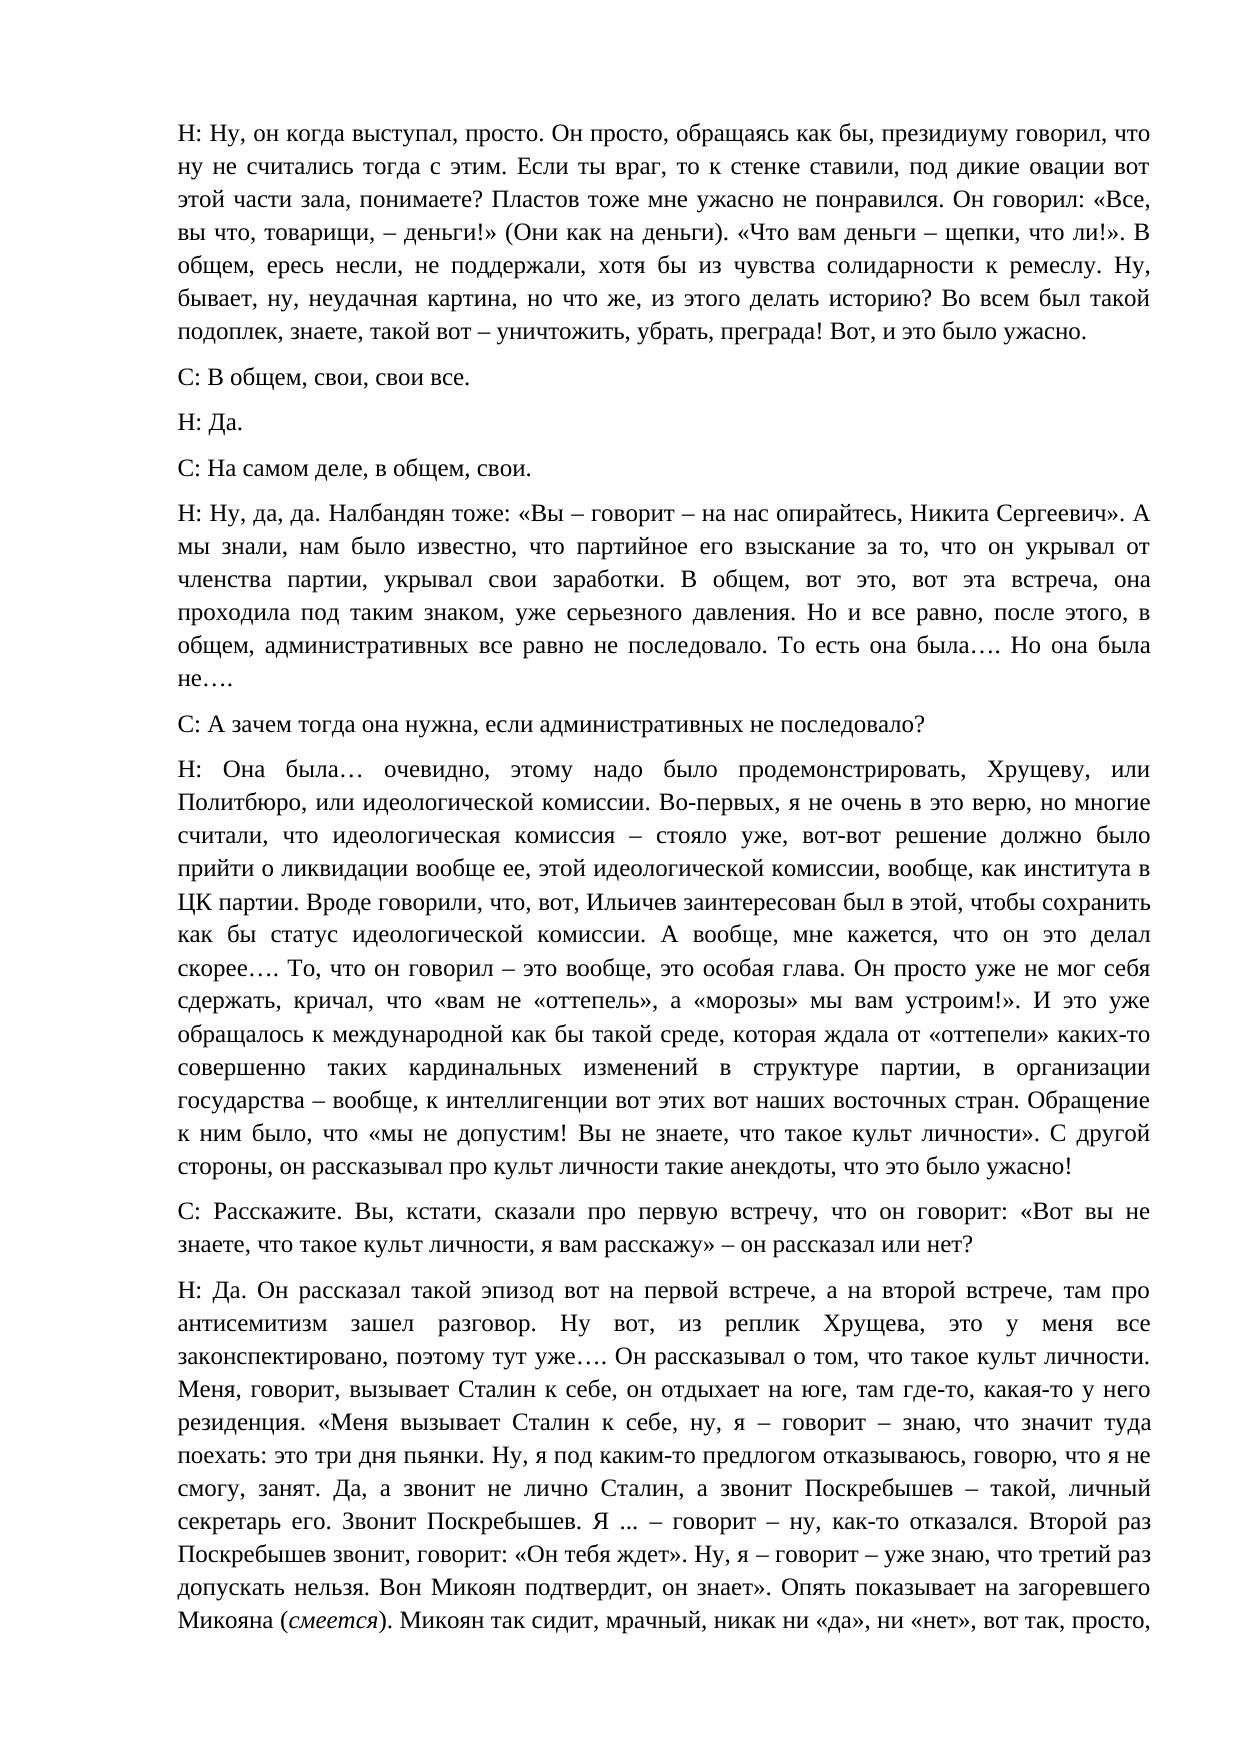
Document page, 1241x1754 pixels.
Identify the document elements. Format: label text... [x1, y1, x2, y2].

text С: В общем, свои, свои все. [177, 362, 1152, 391]
text Н: Да. [177, 407, 1152, 436]
text Н: Она была… очевидно, этому надо было продемонстрировать, Хрущеву, или Политбюро, или идеологической комиссии. Во-первых, я не очень в это верю, но многие считали, что идеологическая комиссия – стояло уже, вот-вот решение должно было прийти о ликвидации вообще ее, этой идеологической комиссии, вообще, как института в ЦК партии. Вроде говорили, что, вот, Ильичев заинтересован был в этой, чтобы сохранить как бы статус идеологической комиссии. А вообще, мне кажется, что он это делал скорее…. То, что он говорил – это вообще, это особая глава. Он просто уже не мог себя сдержать, кричал, что «вам не «оттепель», а «морозы» мы вам устроим!». И это уже обращалось к международной как бы такой среде, которая ждала от «оттепели» каких-то совершенно таких кардинальных изменений в структуре партии, в организации государства – вообще, к интеллигенции вот этих вот наших восточных стран. Обращение к ним было, что «мы не допустим! Вы не знаете, что такое культ личности». С другой стороны, он рассказывал про культ личности такие анекдоты, что это было ужасно! [177, 754, 1152, 1179]
text Н: Ну, он когда выступал, просто. Он просто, обращаясь как бы, президиуму говорил, что ну не считались тогда с этим. Если ты враг, то к стенке ставили, под дикие овации вот этой части зала, понимаете? Пластов тоже мне ужасно не понравился. Он говорил: «Все, вы что, товарищи, – деньги!» (Они как на деньги). «Что вам деньги – щепки, что ли!». В общем, ересь несли, не поддержали, хотя бы из чувства солидарности к ремеслу. Ну, бывает, ну, неудачная картина, но что же, из этого делать историю? Во всем был такой подоплек, знаете, такой вот – уничтожить, убрать, преграда! Вот, и это было ужасно. [177, 118, 1152, 345]
text С: На самом деле, в общем, свои. [177, 453, 1152, 482]
text С: Расскажите. Вы, кстати, сказали про первую встречу, что он говорит: «Вот вы не знаете, что такое культ личности, я вам расскажу» – он рассказал или нет? [177, 1196, 1152, 1258]
text Н: Да. Он рассказал такой эпизод вот на первой встрече, а на второй встрече, там про антисемитизм зашел разговор. Ну вот, из реплик Хрущева, это у меня все законспектировано, поэтому тут уже…. Он рассказывал о том, что такое культ личности. Меня, говорит, вызывает Сталин к себе, он отдыхает на юге, там где-то, какая-то у него резиденция. «Меня вызывает Сталин к себе, ну, я – говорит – знаю, что значит туда поехать: это три дня пьянки. Ну, я под каким-то предлогом отказываюсь, говорю, что я не смогу, занят. Да, а звонит не лично Сталин, а звонит Поскребышев – такой, личный секретарь его. Звонит Поскребышев. Я ... – говорит – ну, как-то отказался. Второй раз Поскребышев звонит, говорит: «Он тебя ждет». Ну, я – говорит – уже знаю, что третий раз допускать нельзя. Вон Микоян подтвердит, он знает». Опять показывает на загоревшего Микояна (смеется). Микоян так сидит, мрачный, никак ни «да», ни «нет», вот так, просто, [177, 1275, 1152, 1634]
text Н: Ну, да, да. Налбандян тоже: «Вы – говорит – на нас опирайтесь, Никита Сергеевич». А мы знали, нам было известно, что партийное его взыскание за то, что он укрывал от членства партии, укрывал свои заработки. В общем, вот это, вот эта встреча, она проходила под таким знаком, уже серьезного давления. Но и все равно, после этого, в общем, административных все равно не последовало. То есть она была…. Но она была не…. [177, 498, 1152, 692]
text С: А зачем тогда она нужна, если административных не последовало? [177, 709, 1152, 738]
